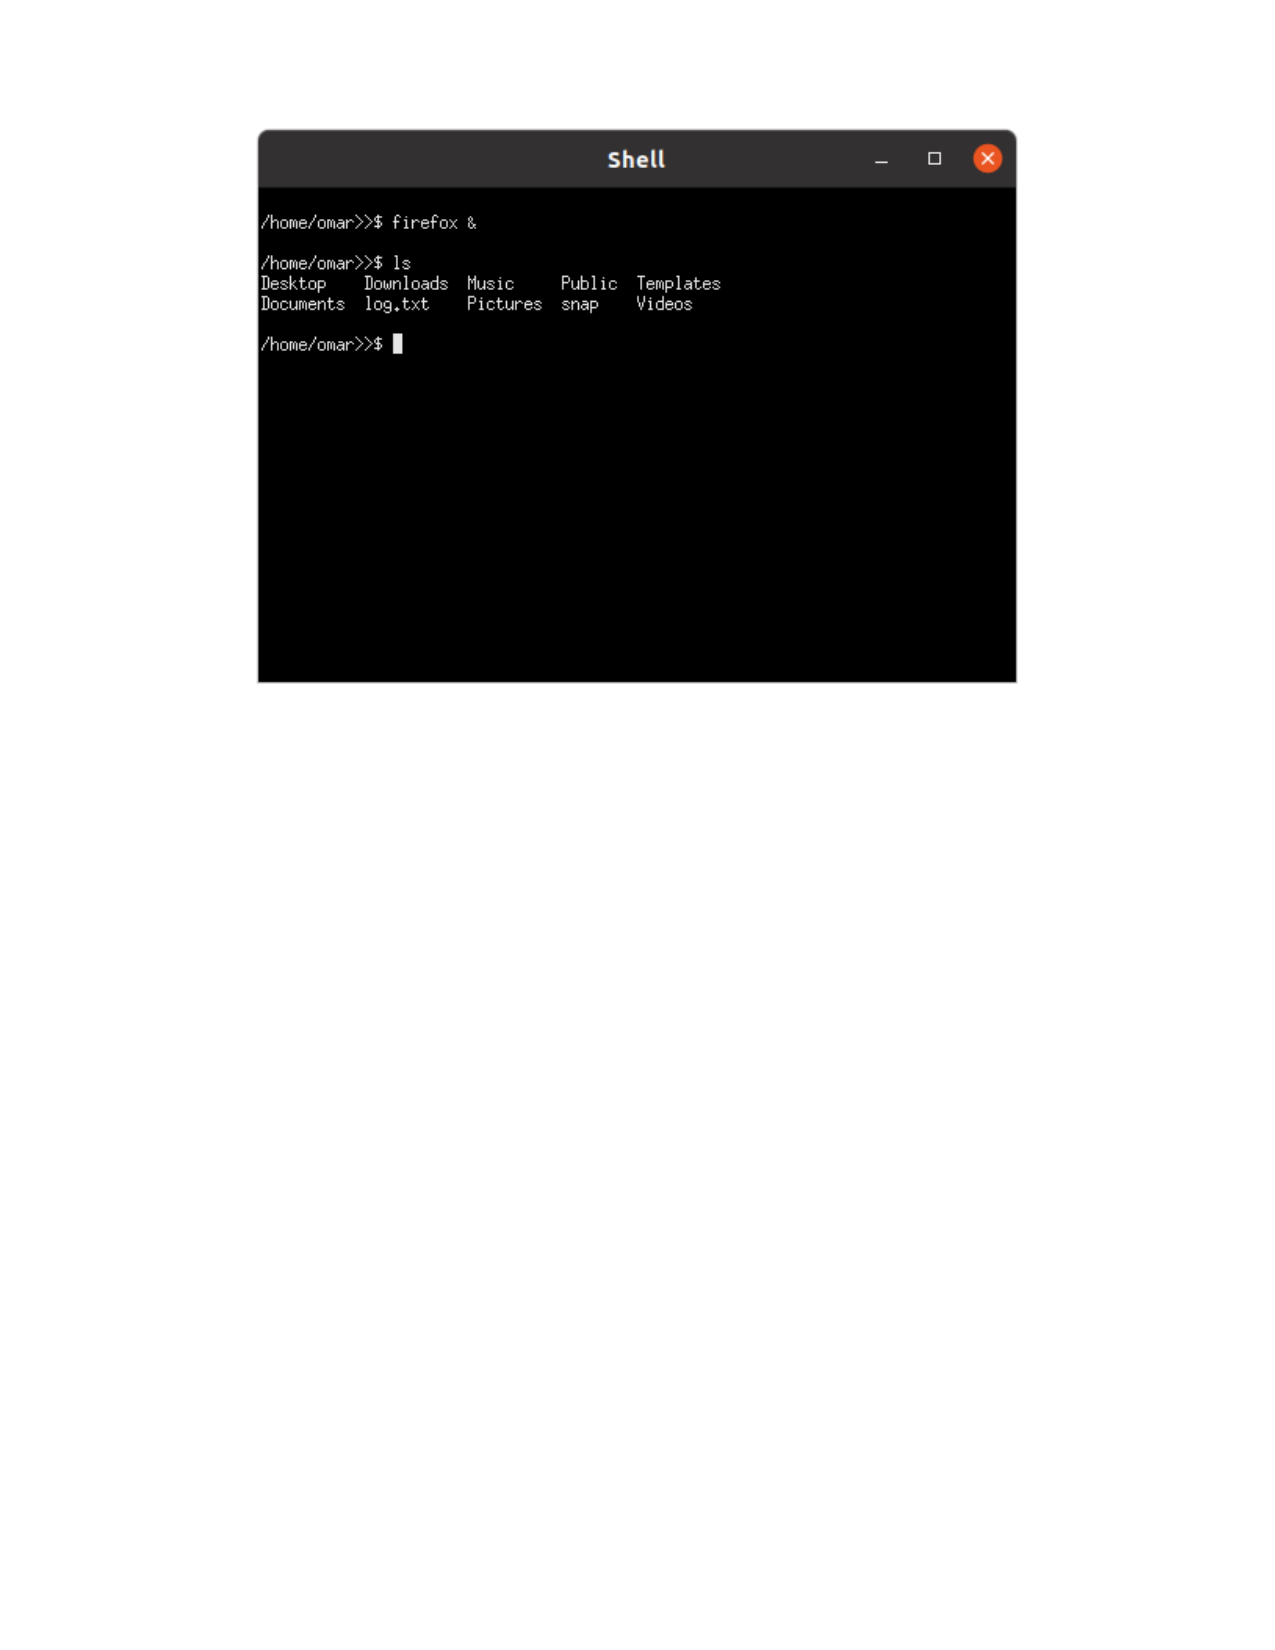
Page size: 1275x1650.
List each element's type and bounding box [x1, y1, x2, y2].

picture [243, 118, 1032, 698]
